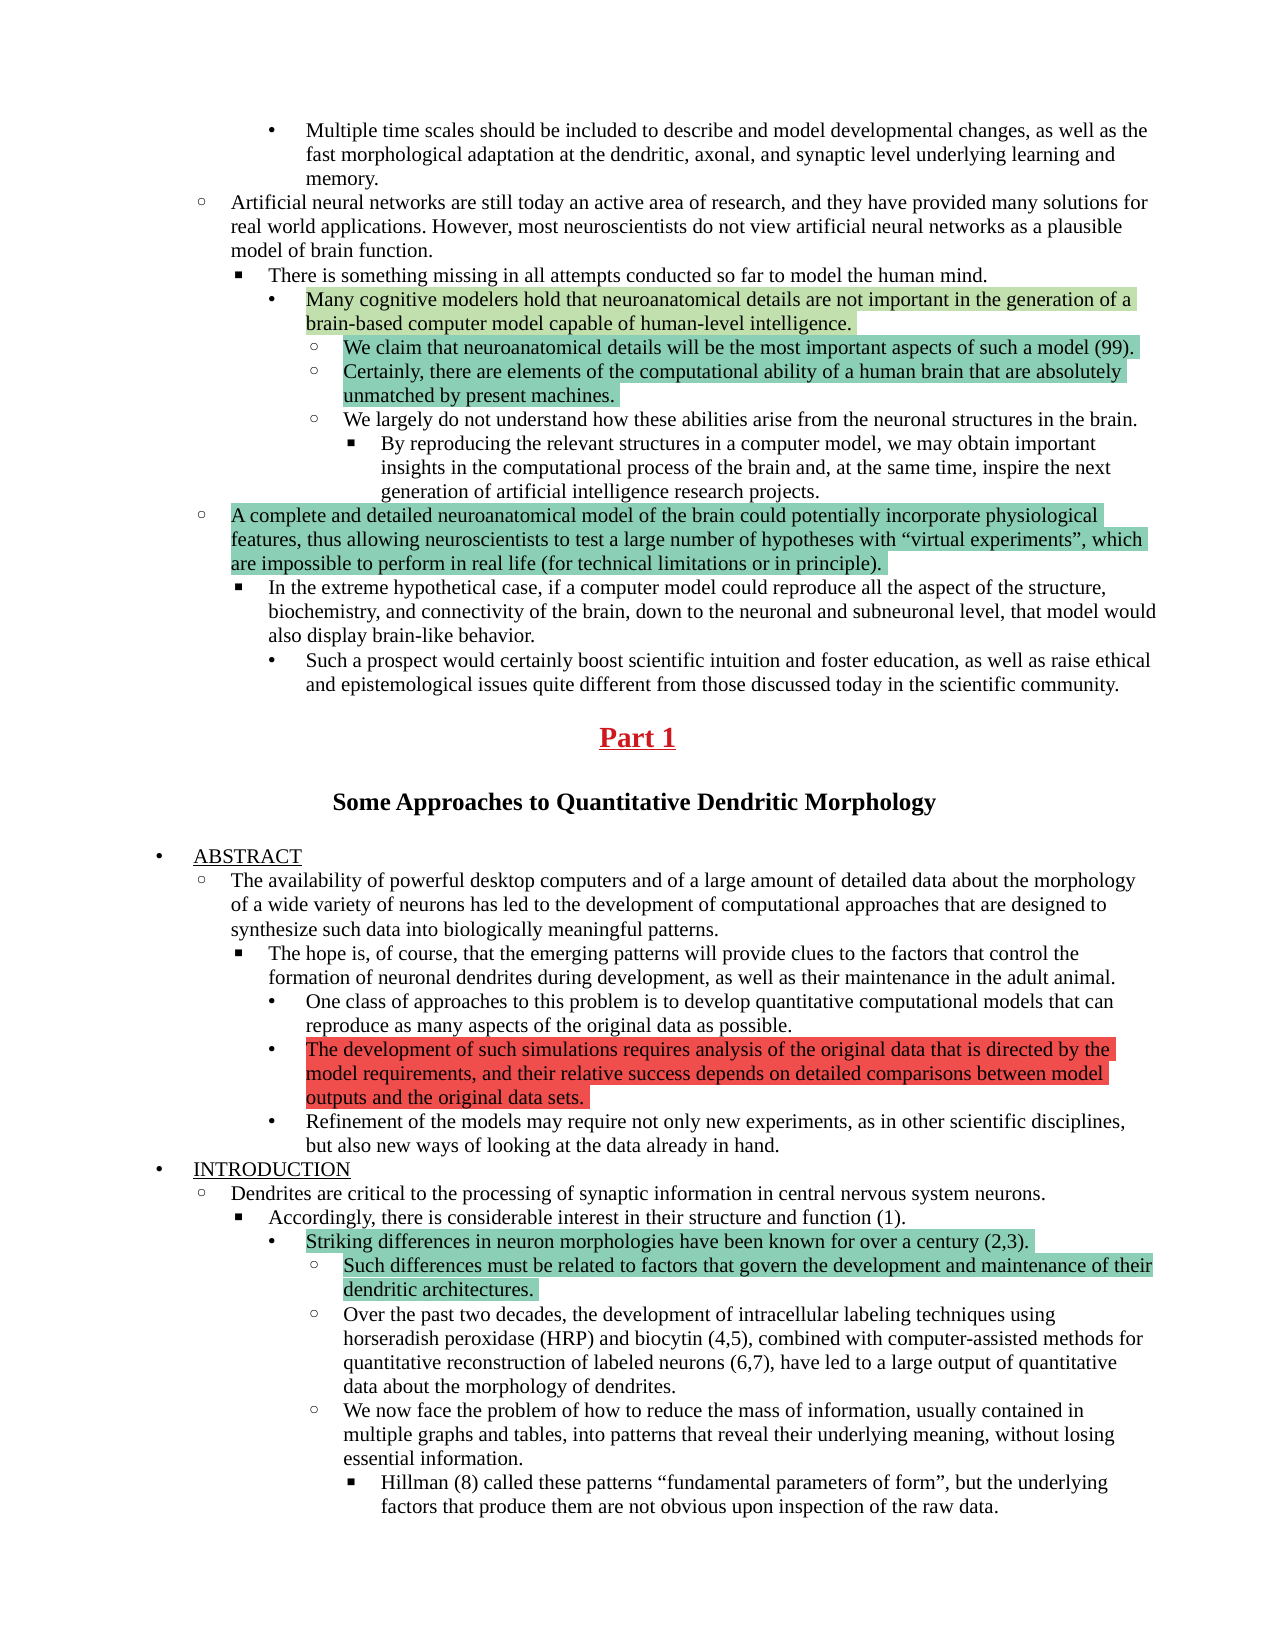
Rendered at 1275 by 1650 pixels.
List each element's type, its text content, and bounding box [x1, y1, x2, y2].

list Many cognitive modelers hold that neuroanatomical details are not important in the generation of a brain-based computer model capable of human-level intelligence. [268, 287, 1157, 335]
list There is something missing in all attempts conducted so far to model the human mind. [231, 262, 1157, 287]
text Some Approaches to Quantitative Dendritic Morphology [118, 787, 1157, 816]
list The hope is, of course, that the emerging patterns will provide clues to the factors that control the formation of neuronal dendrites during development, as well as their maintenance in the adult animal. [231, 941, 1157, 989]
list Such a prospect would certainly boost scientific intuition and foster education, as well as raise ethical and epistemological issues quite different from those discussed today in the scientific community. [268, 647, 1157, 696]
list Striking differences in neuron morphologies have been known for over a century (2,3). [268, 1229, 1157, 1253]
list Artificial neural networks are still today an active area of research, and they have provided many solutions for real world applications. However, most neuroscientists do not view artificial neural networks as a plausible model of brain function. [193, 190, 1157, 262]
list In the extreme hypothetical case, if a computer model could reproduce all the aspect of the structure, biochemistry, and connectivity of the brain, down to the neuronal and subneuronal level, that model would also display brain-like behavior. [231, 575, 1157, 647]
list A complete and detailed neuroanatomical model of the brain could potentially incorporate physiological features, thus allowing neuroscientists to test a large number of hypotheses with “virtual experiments”, which are impossible to perform in real life (for technical limitations or in principle). [193, 503, 1157, 575]
list Hillman (8) called these patterns “fundamental parameters of form”, but the underlying factors that produce them are not obvious upon inspection of the raw data. [343, 1470, 1157, 1518]
list INTRODUCTION [156, 1157, 1157, 1181]
list By reproducing the relevant structures in a computer model, we may obtain important insights in the computational process of the brain and, at the same time, inspire the next generation of artificial intelligence research projects. [343, 431, 1157, 503]
list The development of such simulations requires analysis of the original data that is directed by the model requirements, and their relative success depends on detailed comparisons between model outputs and the original data sets. [268, 1037, 1157, 1109]
list We now face the problem of how to reduce the mass of information, usually contained in multiple graphs and tables, into patterns that reveal their underlying meaning, without losing essential information. [306, 1398, 1157, 1470]
text Part 1 [118, 720, 1157, 753]
list ABSTRACT [156, 844, 1157, 868]
list Over the past two decades, the development of intracellular labeling techniques using horseradish peroxidase (HRP) and biocytin (4,5), combined with computer-assisted methods for quantitative reconstruction of labeled neurons (6,7), have led to a large output of quantitative data about the morphology of dendrites. [306, 1301, 1157, 1398]
list Multiple time scales should be included to describe and model developmental changes, as well as the fast morphological adaptation at the dendritic, axonal, and synaptic level underlying learning and memory. [268, 118, 1157, 190]
list Dendrites are critical to the processing of synaptic information in central nervous system neurons. [193, 1181, 1157, 1205]
list Certainly, there are elements of the computational ability of a human brain that are absolutely unmatched by present machines. [306, 359, 1157, 407]
list Such differences must be related to factors that govern the development and maintenance of their dendritic architectures. [306, 1253, 1157, 1301]
list We claim that neuroanatomical details will be the most important aspects of such a model (99). [306, 335, 1157, 359]
list We largely do not understand how these abilities arise from the neuronal structures in the brain. [306, 407, 1157, 431]
list The availability of powerful desktop computers and of a large amount of detailed data about the morphology of a wide variety of neurons has led to the development of computational approaches that are designed to synthesize such data into biologically meaningful patterns. [193, 868, 1157, 941]
list Refinement of the models may require not only new experiments, as in other scientific disciplines, but also new ways of looking at the data already in hand. [268, 1109, 1157, 1157]
list One class of approaches to this problem is to develop quantitative computational models that can reproduce as many aspects of the original data as possible. [268, 989, 1157, 1037]
list Accordingly, there is considerable interest in their structure and function (1). [231, 1205, 1157, 1229]
